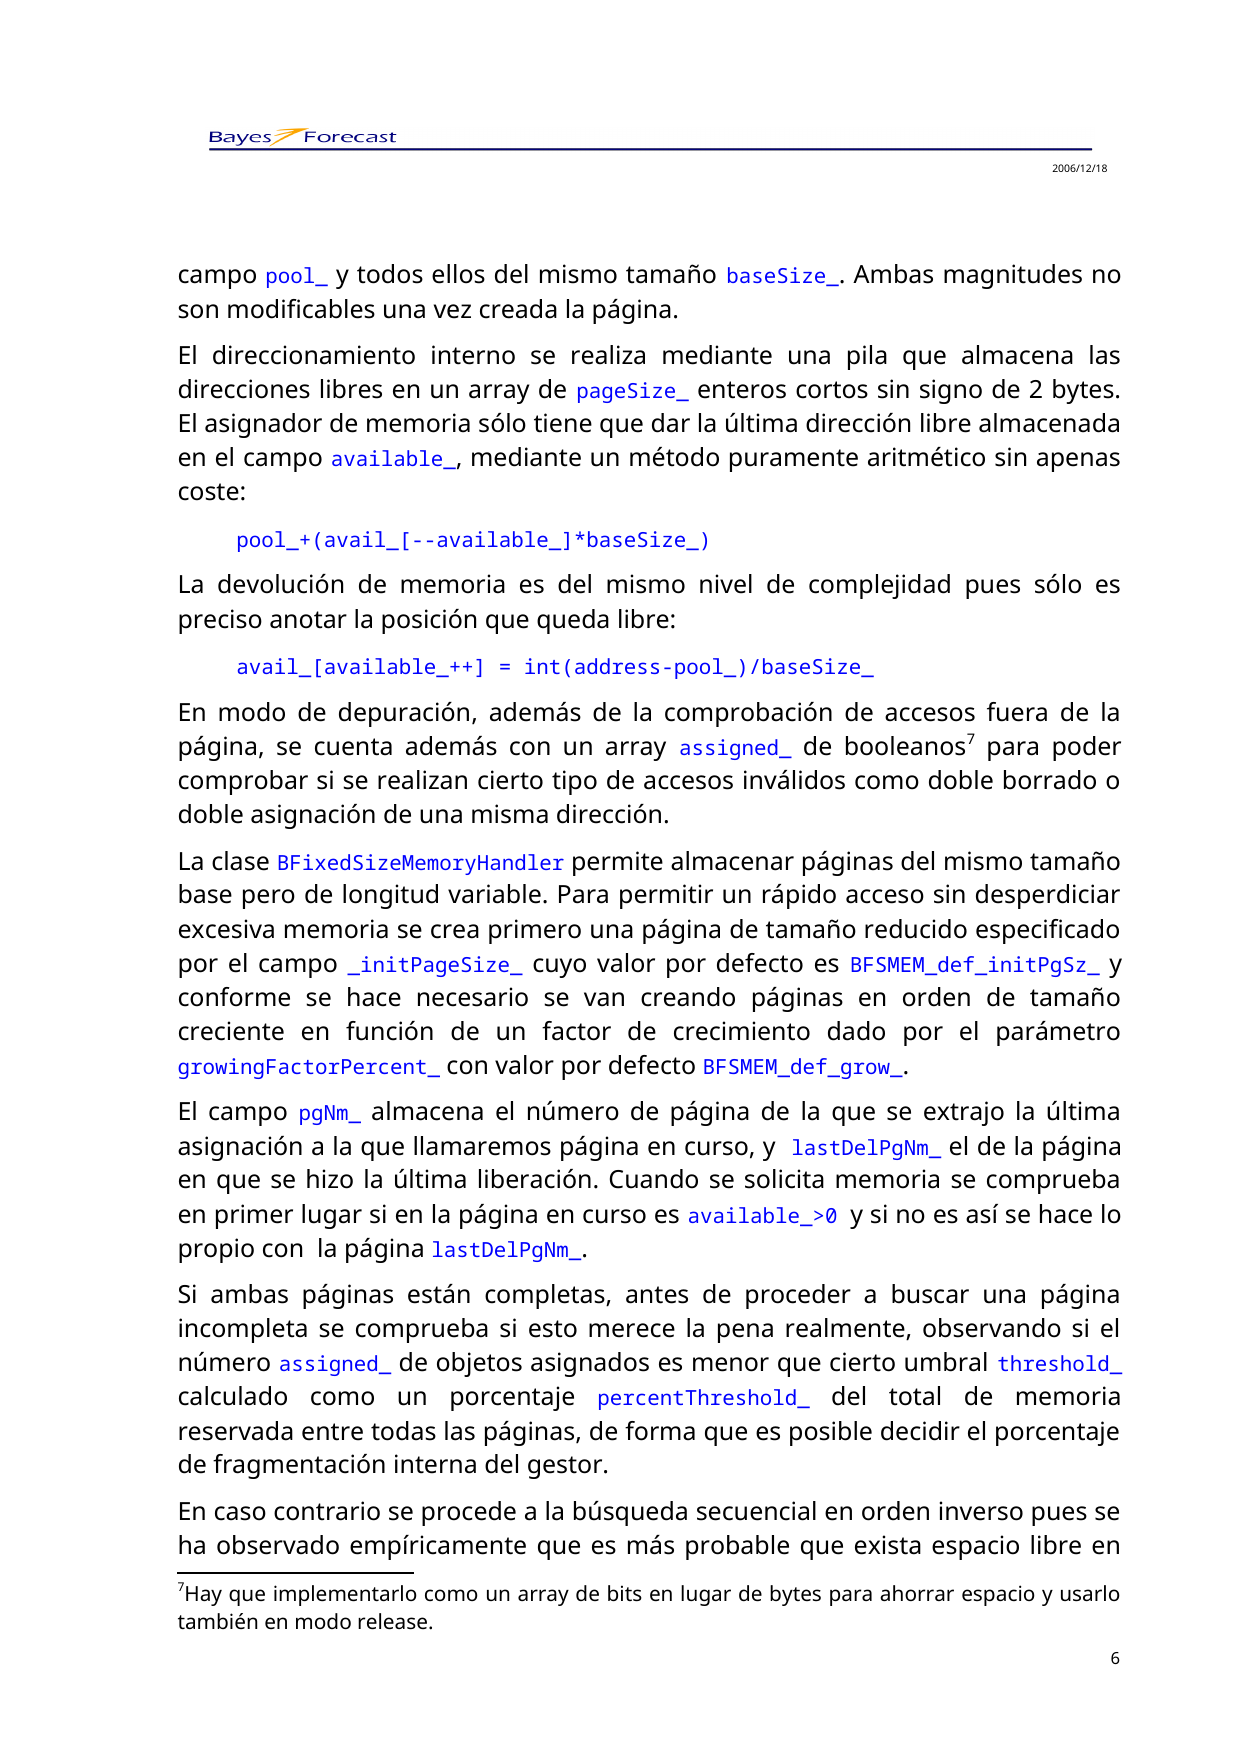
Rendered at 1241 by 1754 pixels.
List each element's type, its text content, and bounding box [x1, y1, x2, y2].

text En modo de depuración, además de la comprobación de accesos fuera de la página, se cuenta además con un array assigned_ de booleanos para poder comprobar si se realizan cierto tipo de accesos inválidos como doble borrado o doble asignación de una misma dirección. [177, 694, 1122, 831]
text Si ambas páginas están completas, antes de proceder a buscar una página incompleta se comprueba si esto merece la pena realmente, observando si el número assigned_ de objetos asignados es menor que cierto umbral threshold_ calculado como un porcentaje percentThreshold_ del total de memoria reservada entre todas las páginas, de forma que es posible decidir el porcentaje de fragmentación interna del gestor. [177, 1277, 1122, 1481]
text En caso contrario se procede a la búsqueda secuencial en orden inverso pues se ha observado empíricamente que es más probable que exista espacio libre en [177, 1494, 1122, 1562]
text La devolución de memoria es del mismo nivel de complejidad pues sólo es preciso anotar la posición que queda libre: [177, 567, 1122, 635]
text El campo pgNm_ almacena el número de página de la que se extrajo la última asignación a la que llamaremos página en curso, y lastDelPgNm_ el de la página en que se hizo la última liberación. Cuando se solicita memoria se comprueba en primer lugar si en la página en curso es available_>0 y si no es así se hace lo propio con la página lastDelPgNm_. [177, 1094, 1122, 1264]
text pool_+(avail_[--available_]*baseSize_) [177, 521, 1122, 555]
text campo pool_ y todos ellos del mismo tamaño baseSize_. Ambas magnitudes no son modificables una vez creada la página. [177, 257, 1122, 325]
picture [205, 127, 1095, 153]
text La clase BFixedSizeMemoryHandler permite almacenar páginas del mismo tamaño base pero de longitud variable. Para permitir un rápido acceso sin desperdiciar excesiva memoria se crea primero una página de tamaño reducido especificado por el campo _initPageSize_ cuyo valor por defecto es BFSMEM_def_initPgSz_ y conforme se hace necesario se van creando páginas en orden de tamaño creciente en función de un factor de crecimiento dado por el parámetro growingFactorPercent_ con valor por defecto BFSMEM_def_grow_. [177, 843, 1122, 1082]
text El direccionamiento interno se realiza mediante una pila que almacena las direcciones libres en un array de pageSize_ enteros cortos sin signo de 2 bytes. El asignador de memoria sólo tiene que dar la última dirección libre almacenada en el campo available_, mediante un método puramente aritmético sin apenas coste: [177, 338, 1122, 508]
text Hay que implementarlo como un array de bits en lugar de bytes para ahorrar espacio y usarlo también en modo release. [177, 1579, 1122, 1636]
text avail_[available_++] = int(address-pool_)/baseSize_ [177, 648, 1122, 682]
